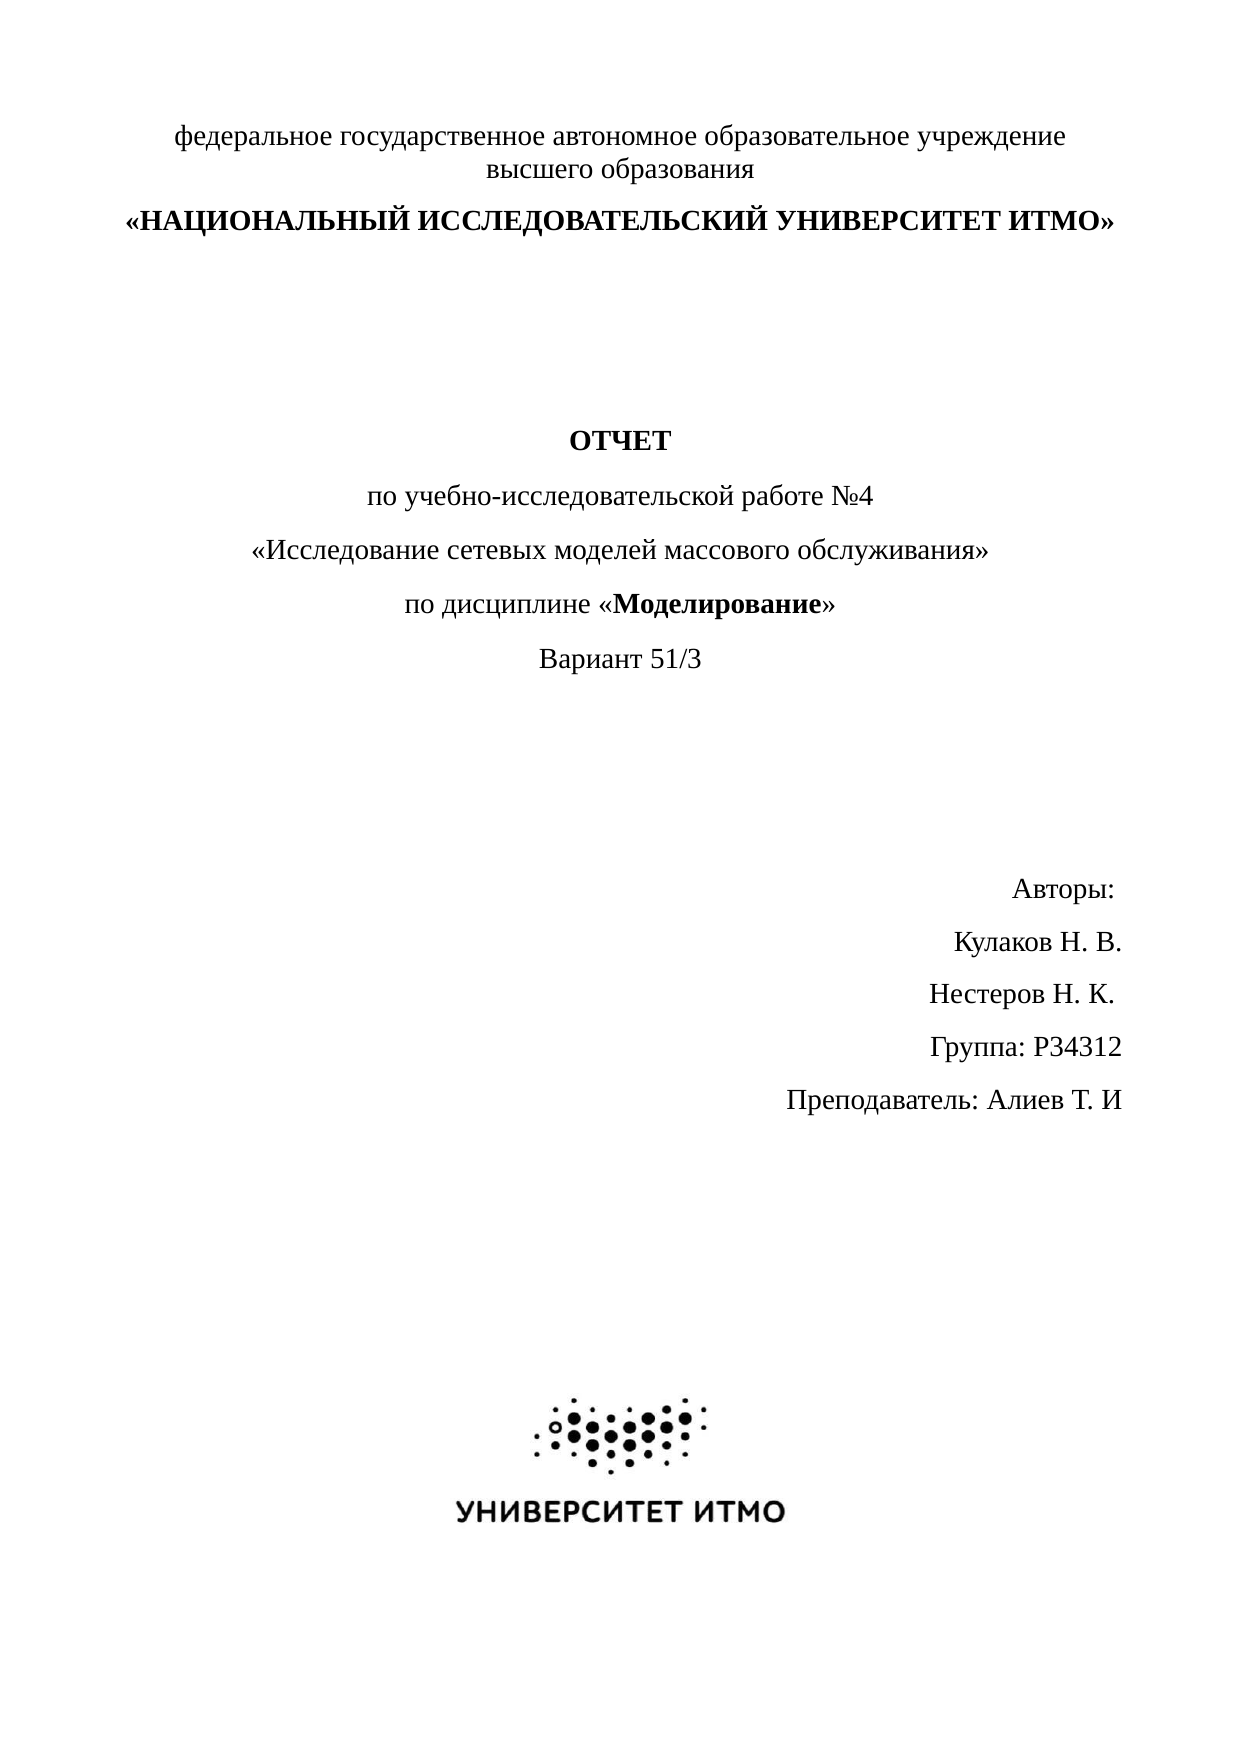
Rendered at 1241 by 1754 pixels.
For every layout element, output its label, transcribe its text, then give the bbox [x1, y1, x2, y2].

text «НАЦИОНАЛЬНЫЙ ИССЛЕДОВАТЕЛЬСКИЙ УНИВЕРСИТЕТ ИТМО» [118, 203, 1122, 237]
text Авторы: [118, 871, 1122, 904]
text по учебно-исследовательской работе №4 [118, 478, 1122, 511]
text Преподаватель: Алиев Т. И [118, 1082, 1122, 1115]
text по дисциплине «Моделирование» [118, 587, 1122, 620]
text ОТЧЕТ [118, 423, 1122, 457]
text «Исследование сетевых моделей массового обслуживания» [118, 532, 1122, 566]
text Группа: P34312 [118, 1029, 1122, 1063]
text Нестеров Н. К. [118, 976, 1122, 1010]
text федеральное государственное автономное образовательное учреждение высшего образования [118, 118, 1122, 185]
text Вариант 51/3 [118, 641, 1122, 674]
text Кулаков Н. В. [118, 924, 1122, 957]
